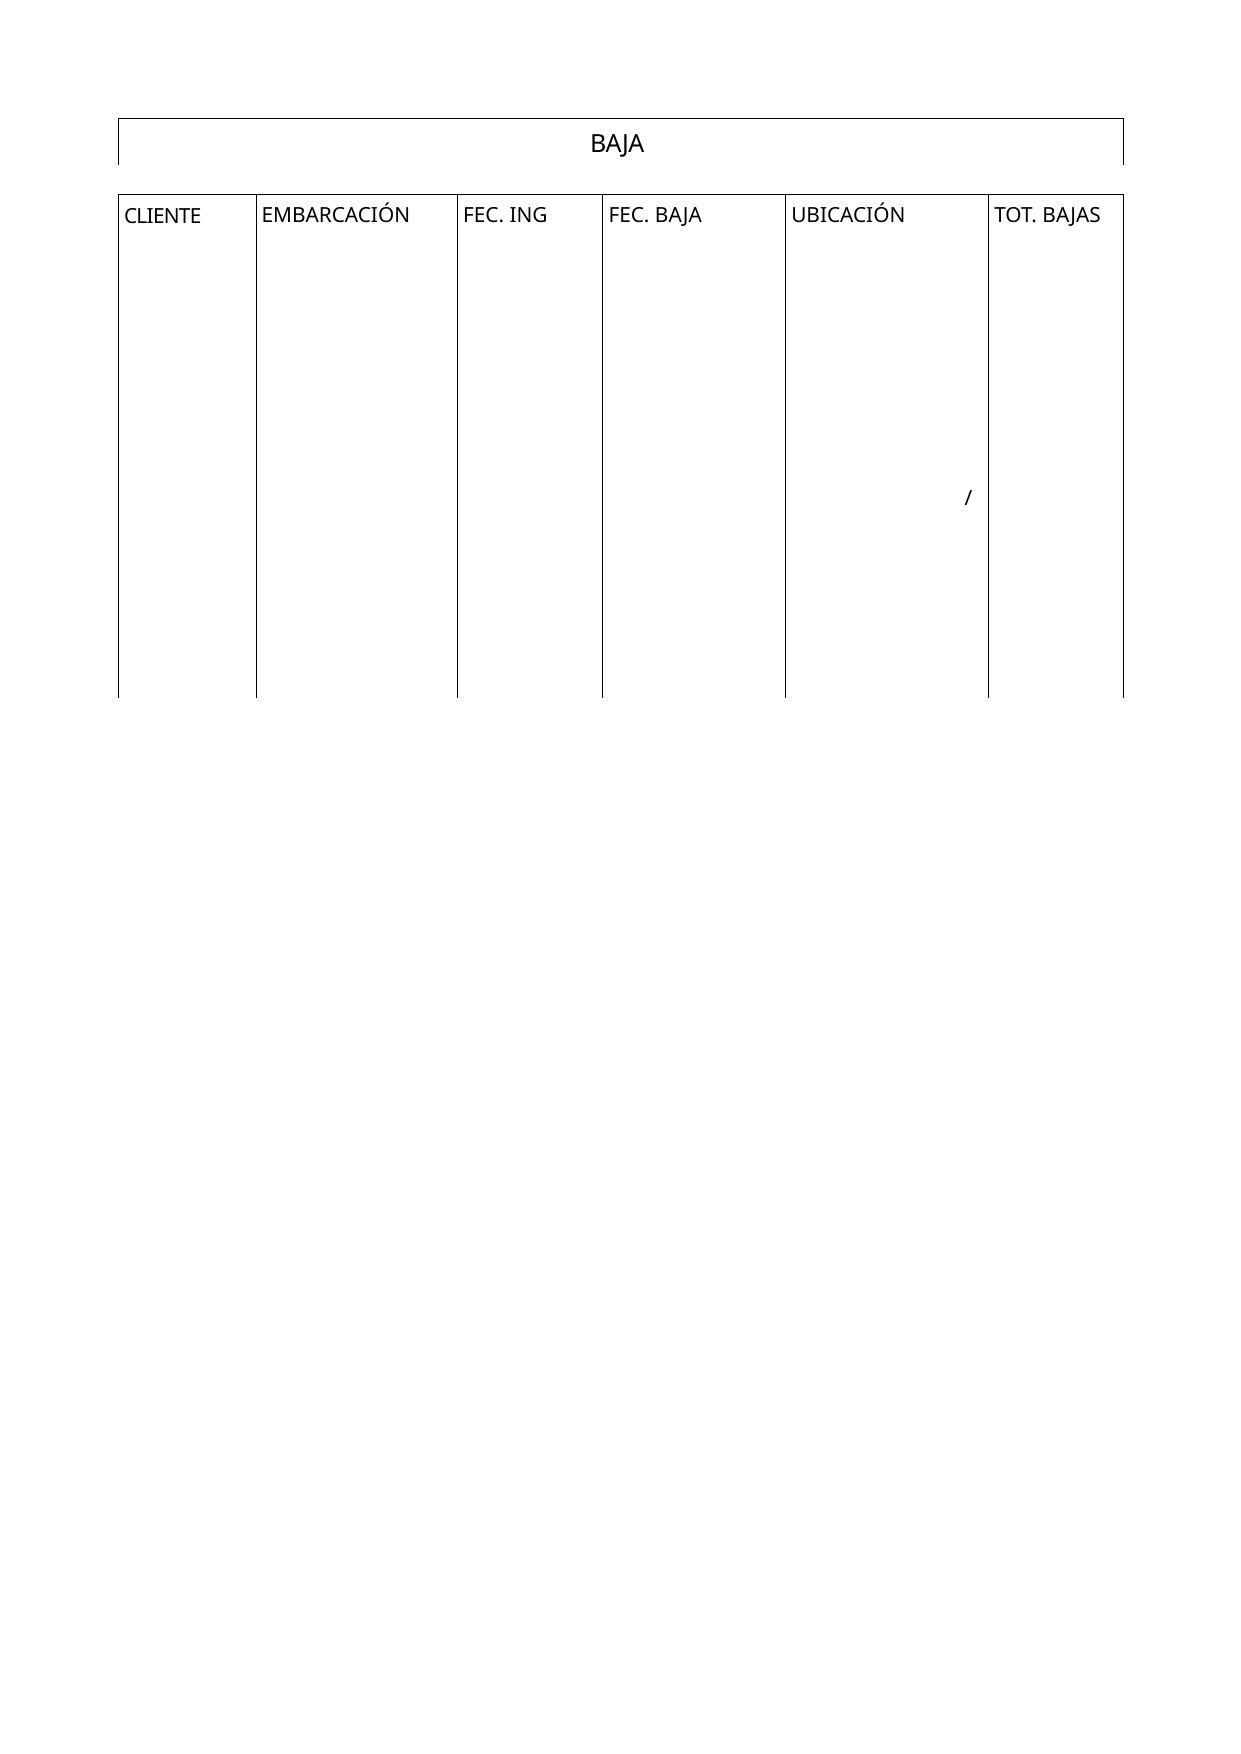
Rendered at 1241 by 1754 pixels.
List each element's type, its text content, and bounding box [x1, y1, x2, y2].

table_header UBICACIÓN [786, 195, 988, 275]
table_cell <o.craft_id.product_id.name> [257, 357, 457, 577]
table_cell [458, 275, 602, 357]
table_header [119, 617, 256, 698]
table_cell </for> [119, 577, 256, 617]
table_header [257, 617, 457, 698]
table_cell [989, 577, 1123, 617]
table_cell [786, 577, 988, 617]
table_header [458, 617, 602, 698]
table_header TOT. BAJAS [989, 195, 1123, 275]
table_header <total_amount> [989, 617, 1123, 698]
table_header FEC. ING [458, 195, 602, 275]
table_cell [257, 577, 457, 617]
table_cell [786, 275, 988, 357]
table_header CLIENTE [119, 195, 256, 275]
table_cell [603, 577, 785, 617]
table_cell [458, 577, 602, 617]
table_header [603, 617, 785, 698]
table_cell [989, 275, 1123, 357]
table_cell <if test="o.craft_id.location_ids.name"> <o.craft_id.location_ids.parent_id.name>/<o.craft_id.location_ids.name> </if> [786, 357, 988, 577]
table_cell [603, 275, 785, 357]
table_cell [257, 275, 457, 357]
table_cell <formatLang(o.expiration_date,date=True)> [603, 357, 785, 577]
table_cell <formatLang(o.start_date,date=True)> [458, 357, 602, 577]
table_header FEC. BAJA [603, 195, 785, 275]
table_header [786, 617, 988, 698]
table_header BAJA [119, 119, 1123, 165]
table_cell <for each="o in objects"> [119, 275, 256, 357]
table_header EMBARCACIÓN [257, 195, 457, 275]
table_cell [989, 357, 1123, 577]
table_cell <o.owner_id.name> [119, 357, 256, 577]
